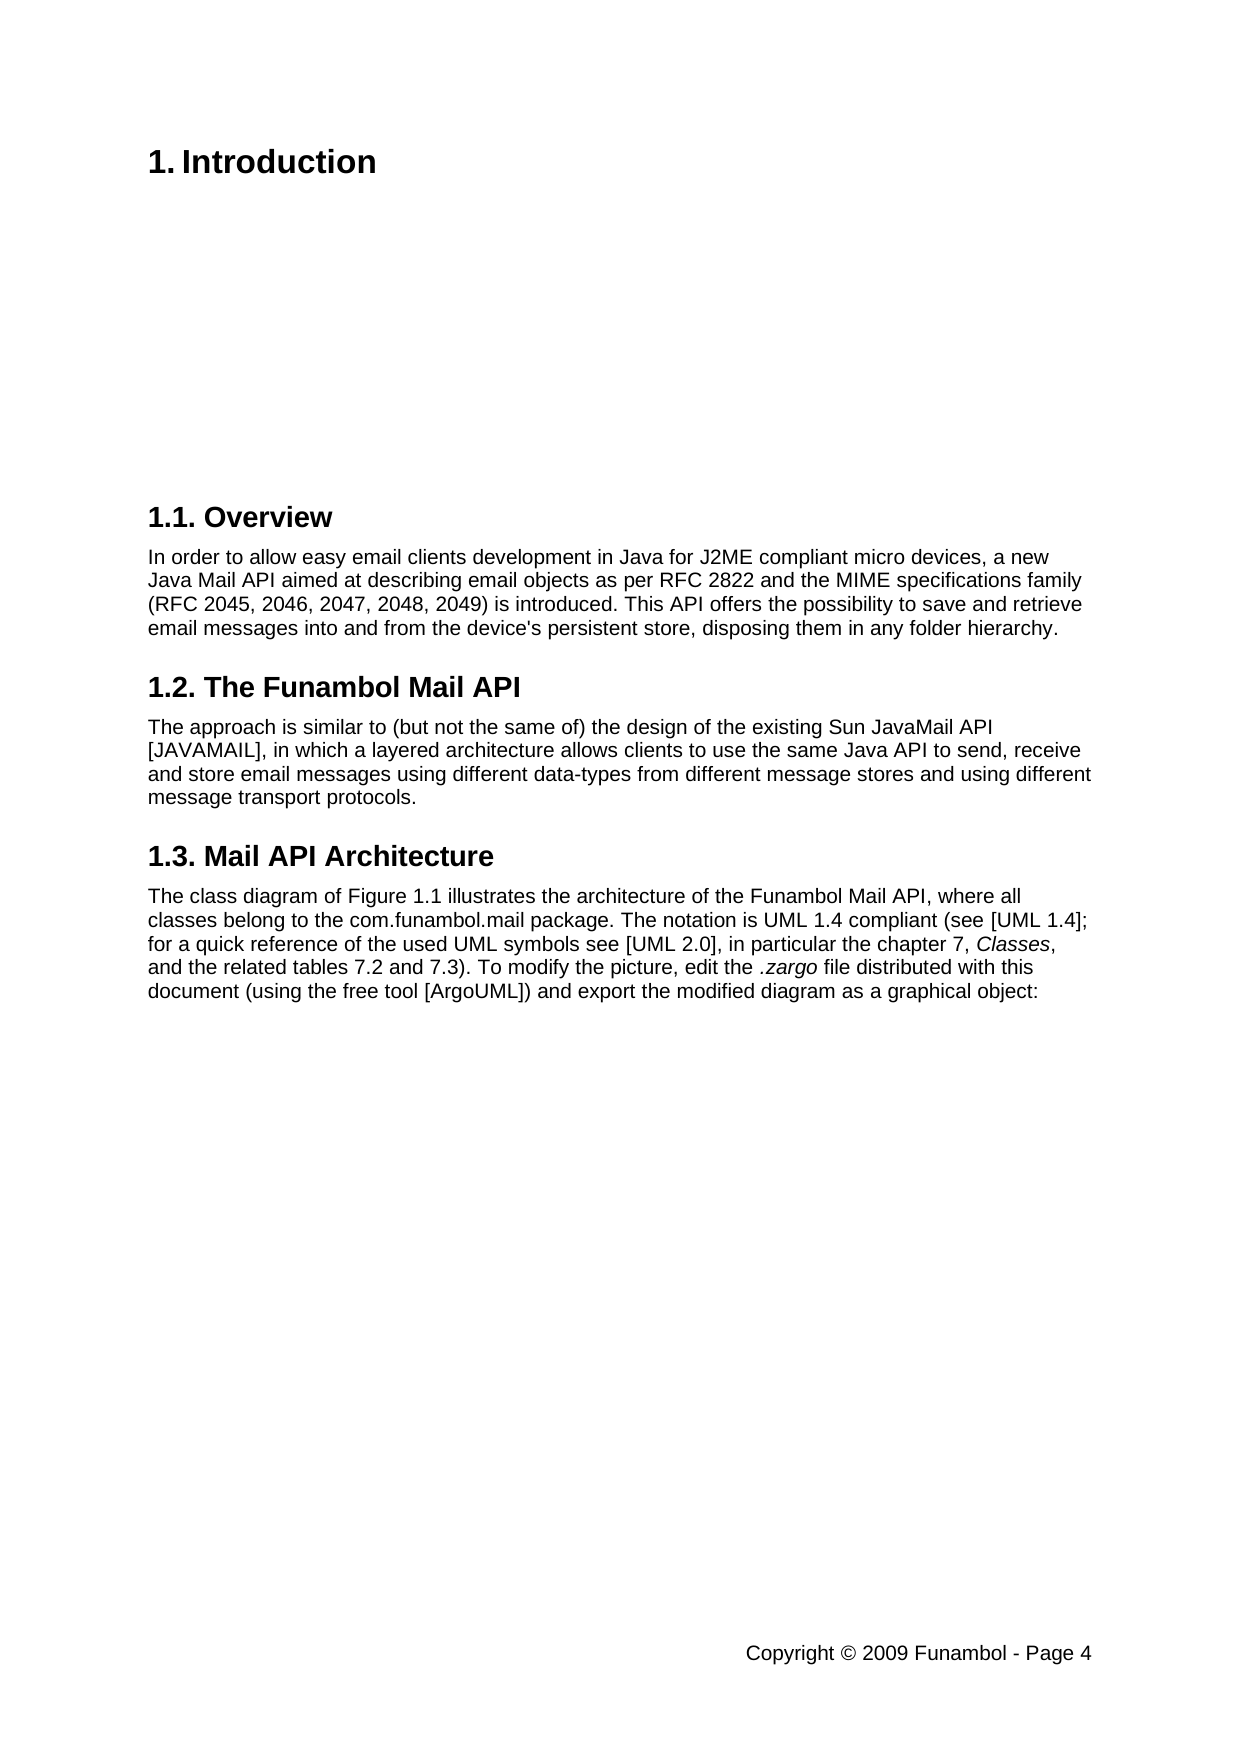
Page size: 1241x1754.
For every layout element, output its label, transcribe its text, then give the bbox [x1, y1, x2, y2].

text The class diagram of Figure 1.1 illustrates the architecture of the Funambol Mail API, where all classes belong to the com.funambol.mail package. The notation is UML 1.4 compliant (see [UML 1.4]; for a quick reference of the used UML symbols see [UML 2.0], in particular the chapter 7, Classes, and the related tables 7.2 and 7.3). To modify the picture, edit the .zargo file distributed with this document (using the free tool [ArgoUML]) and export the modified diagram as a graphical object: [148, 885, 1093, 1003]
subtitle The Funambol Mail API [148, 671, 1093, 703]
text In order to allow easy email clients development in Java for J2ME compliant micro devices, a new Java Mail API aimed at describing email objects as per RFC 2822 and the MIME specifications family (RFC 2045, 2046, 2047, 2048, 2049) is introduced. This API offers the possibility to save and retrieve email messages into and from the device's persistent store, disposing them in any folder hierarchy. [148, 545, 1093, 639]
subtitle Overview [148, 501, 1093, 533]
subtitle Mail API Architecture [148, 840, 1093, 873]
text The approach is similar to (but not the same of) the design of the existing Sun JavaMail API [JAVAMAIL], in which a layered architecture allows clients to use the same Java API to send, receive and store email messages using different data-types from different message stores and using different message transport protocols. [148, 715, 1093, 809]
subtitle Introduction [148, 143, 1093, 180]
